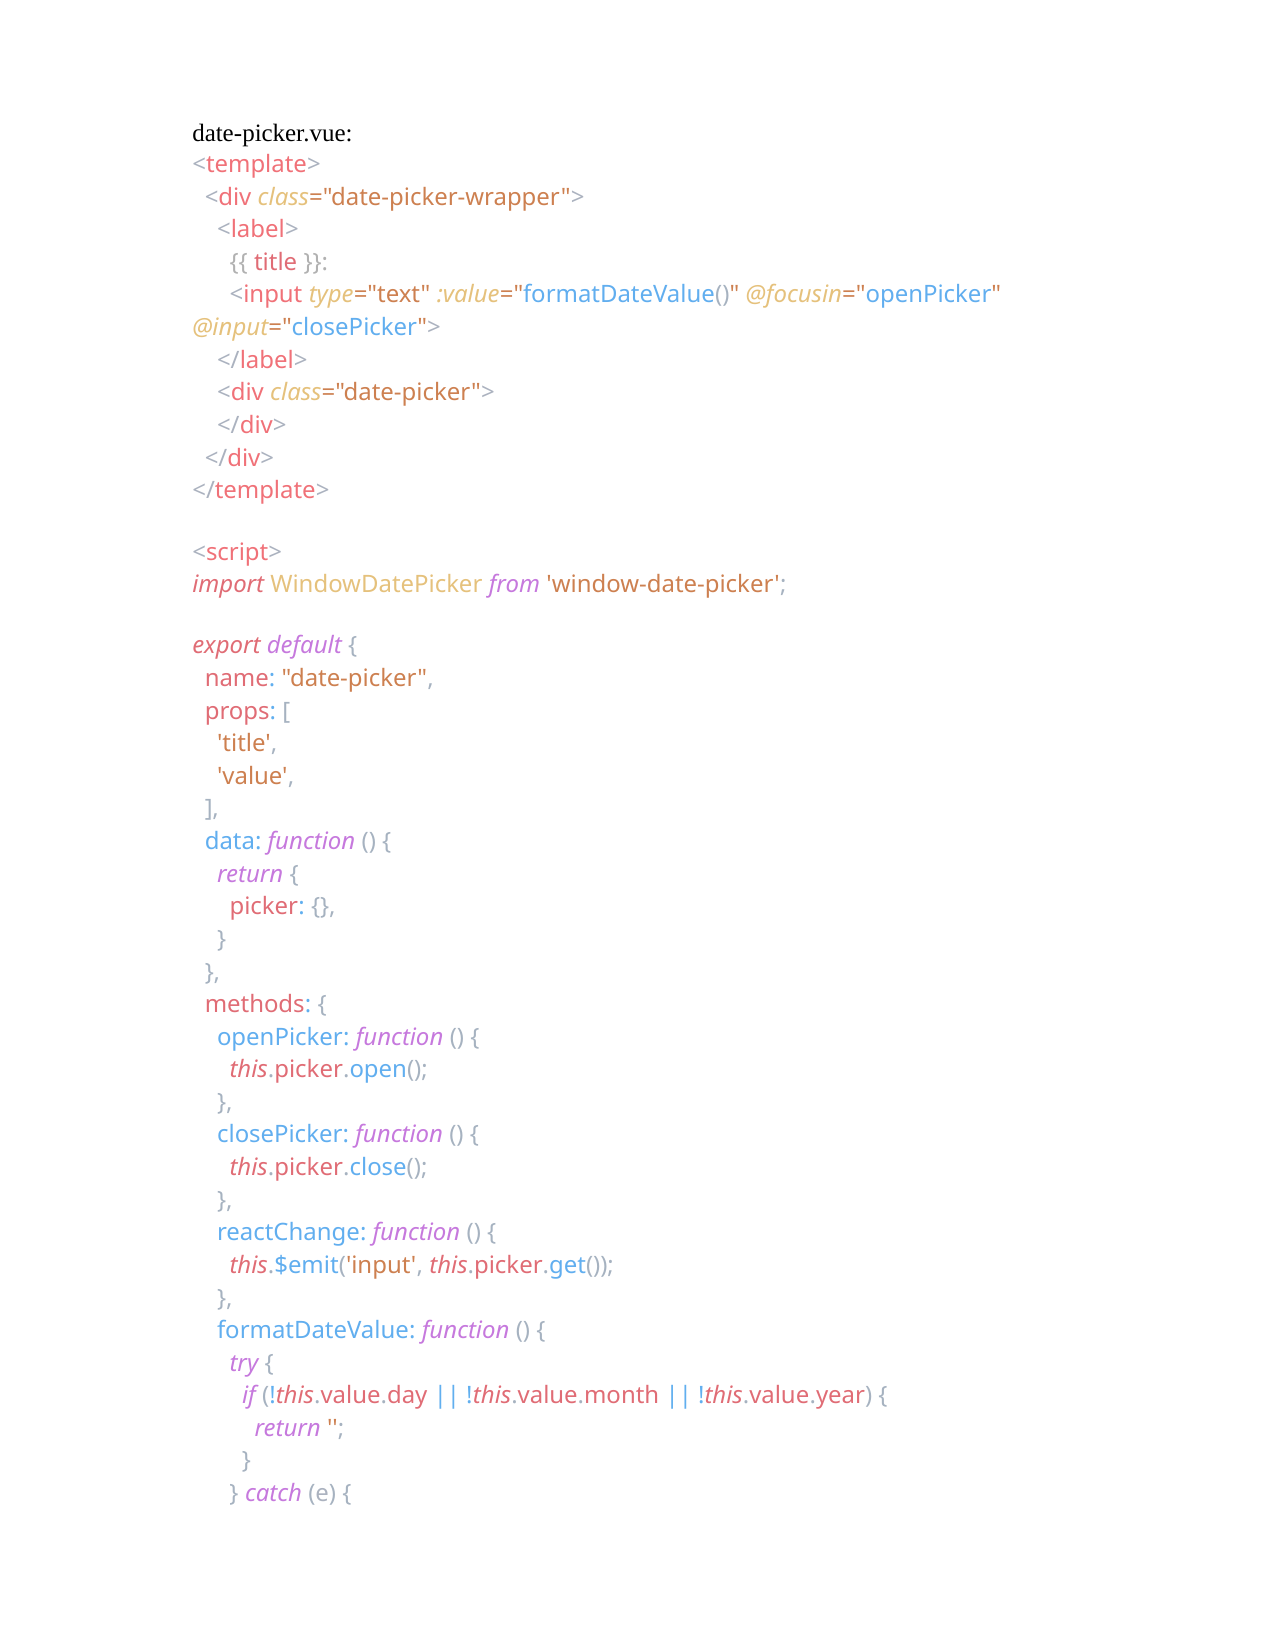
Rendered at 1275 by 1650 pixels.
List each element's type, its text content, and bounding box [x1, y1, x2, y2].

text <template> <div class="date-picker-wrapper"> <label> {{ title }}: <input type="text" :value="formatDateValue()" @focusin="openPicker" @input="closePicker"> </label> <div class="date-picker"> </div> </div> </template> <script> import WindowDatePicker from 'window-date-picker'; export default { name: "date-picker", props: [ 'title', 'value', ], data: function () { return { picker: {}, } }, methods: { openPicker: function () { this.picker.open(); }, closePicker: function () { this.picker.close(); }, reactChange: function () { this.$emit('input', this.picker.get()); }, formatDateValue: function () { try { if (!this.value.day || !this.value.month || !this.value.year) { return ''; } } catch (e) { [192, 147, 1157, 1508]
text date-picker.vue: [192, 118, 1157, 147]
